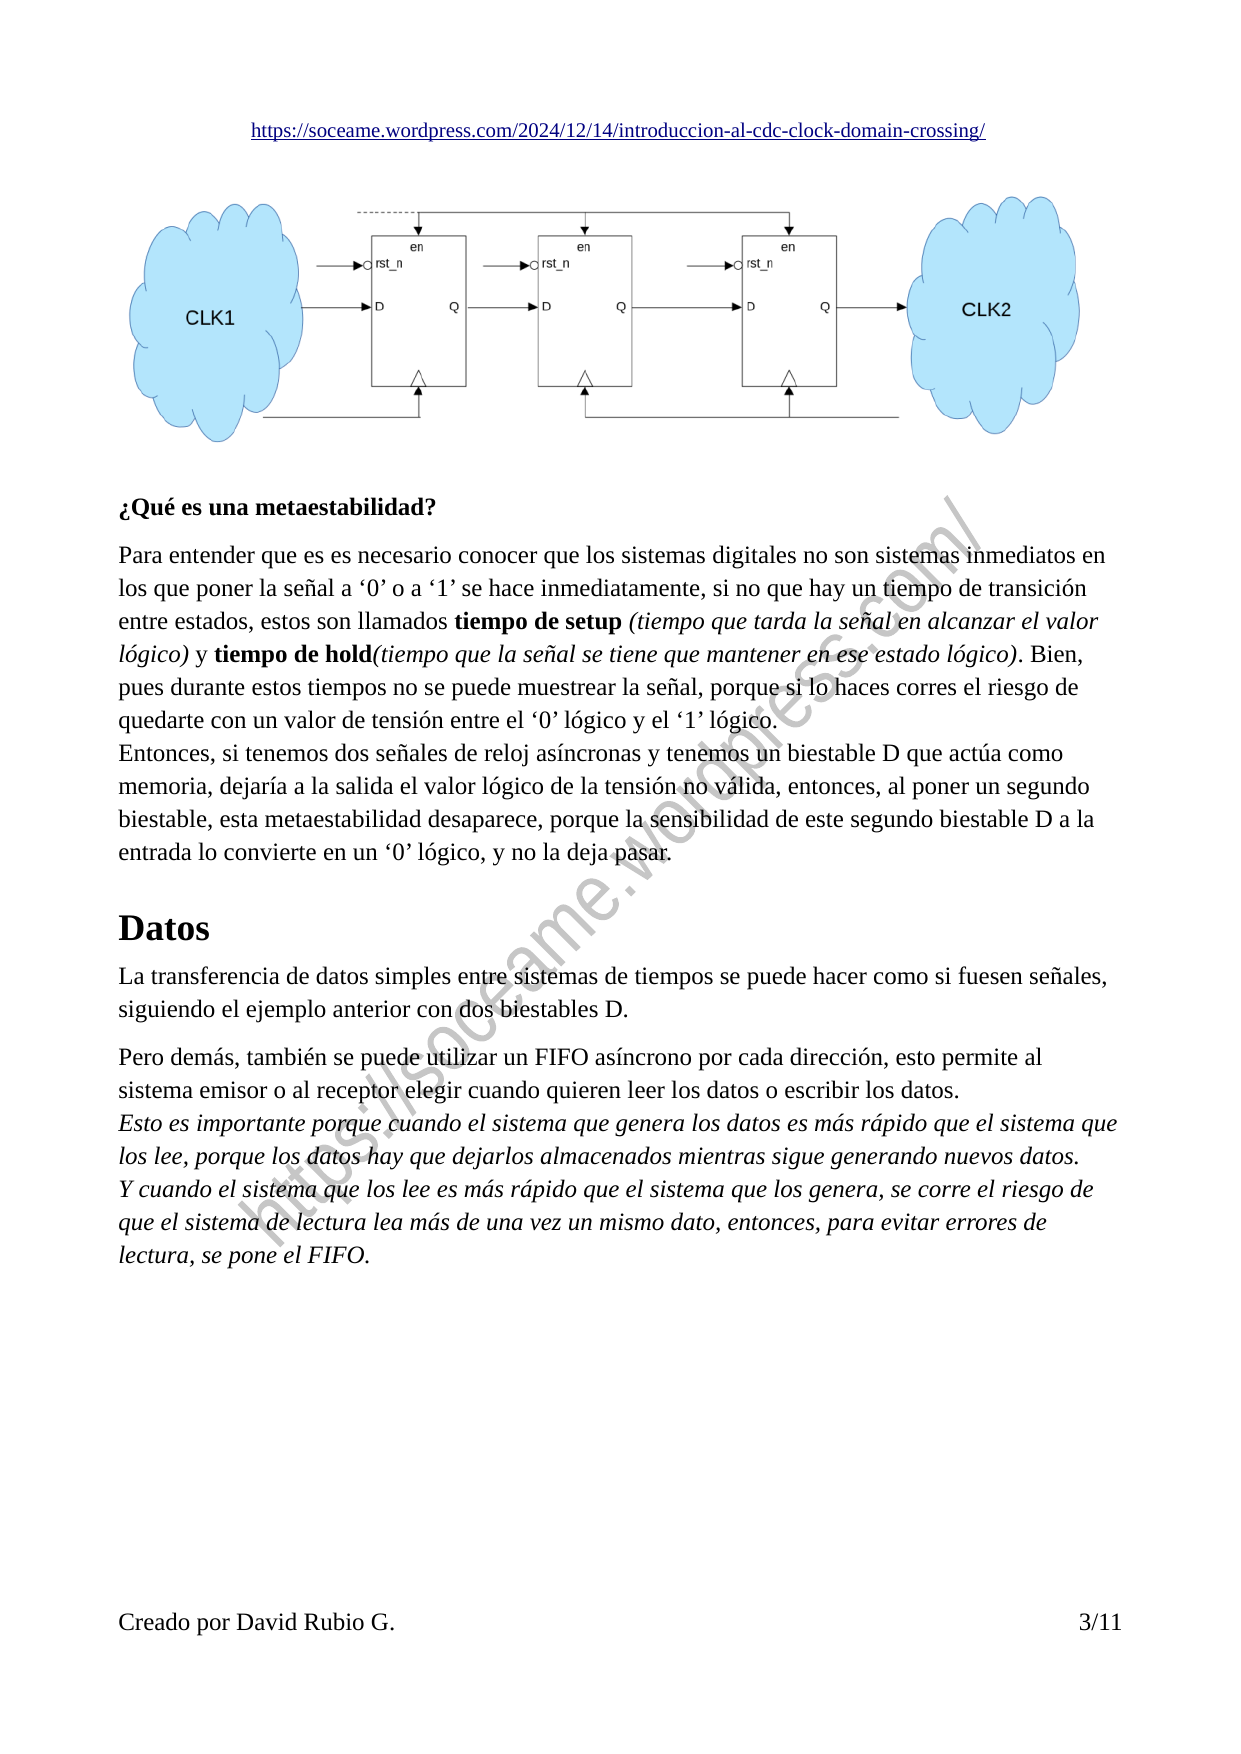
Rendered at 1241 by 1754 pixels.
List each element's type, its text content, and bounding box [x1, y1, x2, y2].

subtitle [542, 927, 572, 949]
subtitle Datos [118, 906, 557, 949]
text Pero demás, también se puede utilizar un FIFO asíncrono por cada dirección, esto permite al sistema emisor o al receptor elegir cuando quieren leer los datos o escribir los datos. Esto es importante porque cuando el sistema que genera los datos es más rápido que el sistema que los lee, porque los datos hay que dejarlos almacenados mientras sigue generando nuevos datos. Y cuando el sistema que los lee es más rápido que el sistema que los genera, se corre el riesgo de que el sistema de lectura lea más de una vez un mismo dato, entonces, para evitar errores de lectura, se pone el FIFO. [118, 1042, 1122, 1269]
subtitle [557, 906, 1122, 949]
text ¿Qué es una metaestabilidad? [118, 492, 1122, 521]
text La transferencia de datos simples entre sistemas de tiempos se puede hacer como si fuesen señales, siguiendo el ejemplo anterior con dos biestables D. [118, 961, 1122, 1023]
text Para entender que es es necesario conocer que los sistemas digitales no son sistemas inmediatos en los que poner la señal a ‘0’ o a ‘1’ se hace inmediatamente, si no que hay un tiempo de transición entre estados, estos son llamados tiempo de setup (tiempo que tarda la señal en alcanzar el valor lógico) y tiempo de hold(tiempo que la señal se tiene que mantener en ese estado lógico). Bien, pues durante estos tiempos no se puede muestrear la señal, porque si lo haces corres el riesgo de quedarte con un valor de tensión entre el ‘0’ lógico y el ‘1’ lógico. Entonces, si tenemos dos señales de reloj asíncronas y tenemos un biestable D que actúa como memoria, dejaría a la salida el valor lógico de la tensión no válida, entonces, al poner un segundo biestable, esta metaestabilidad desaparece, porque la sensibilidad de este segundo biestable D a la entrada lo convierte en un ‘0’ lógico, y no la deja pasar. [118, 540, 1122, 866]
picture [118, 177, 1099, 469]
